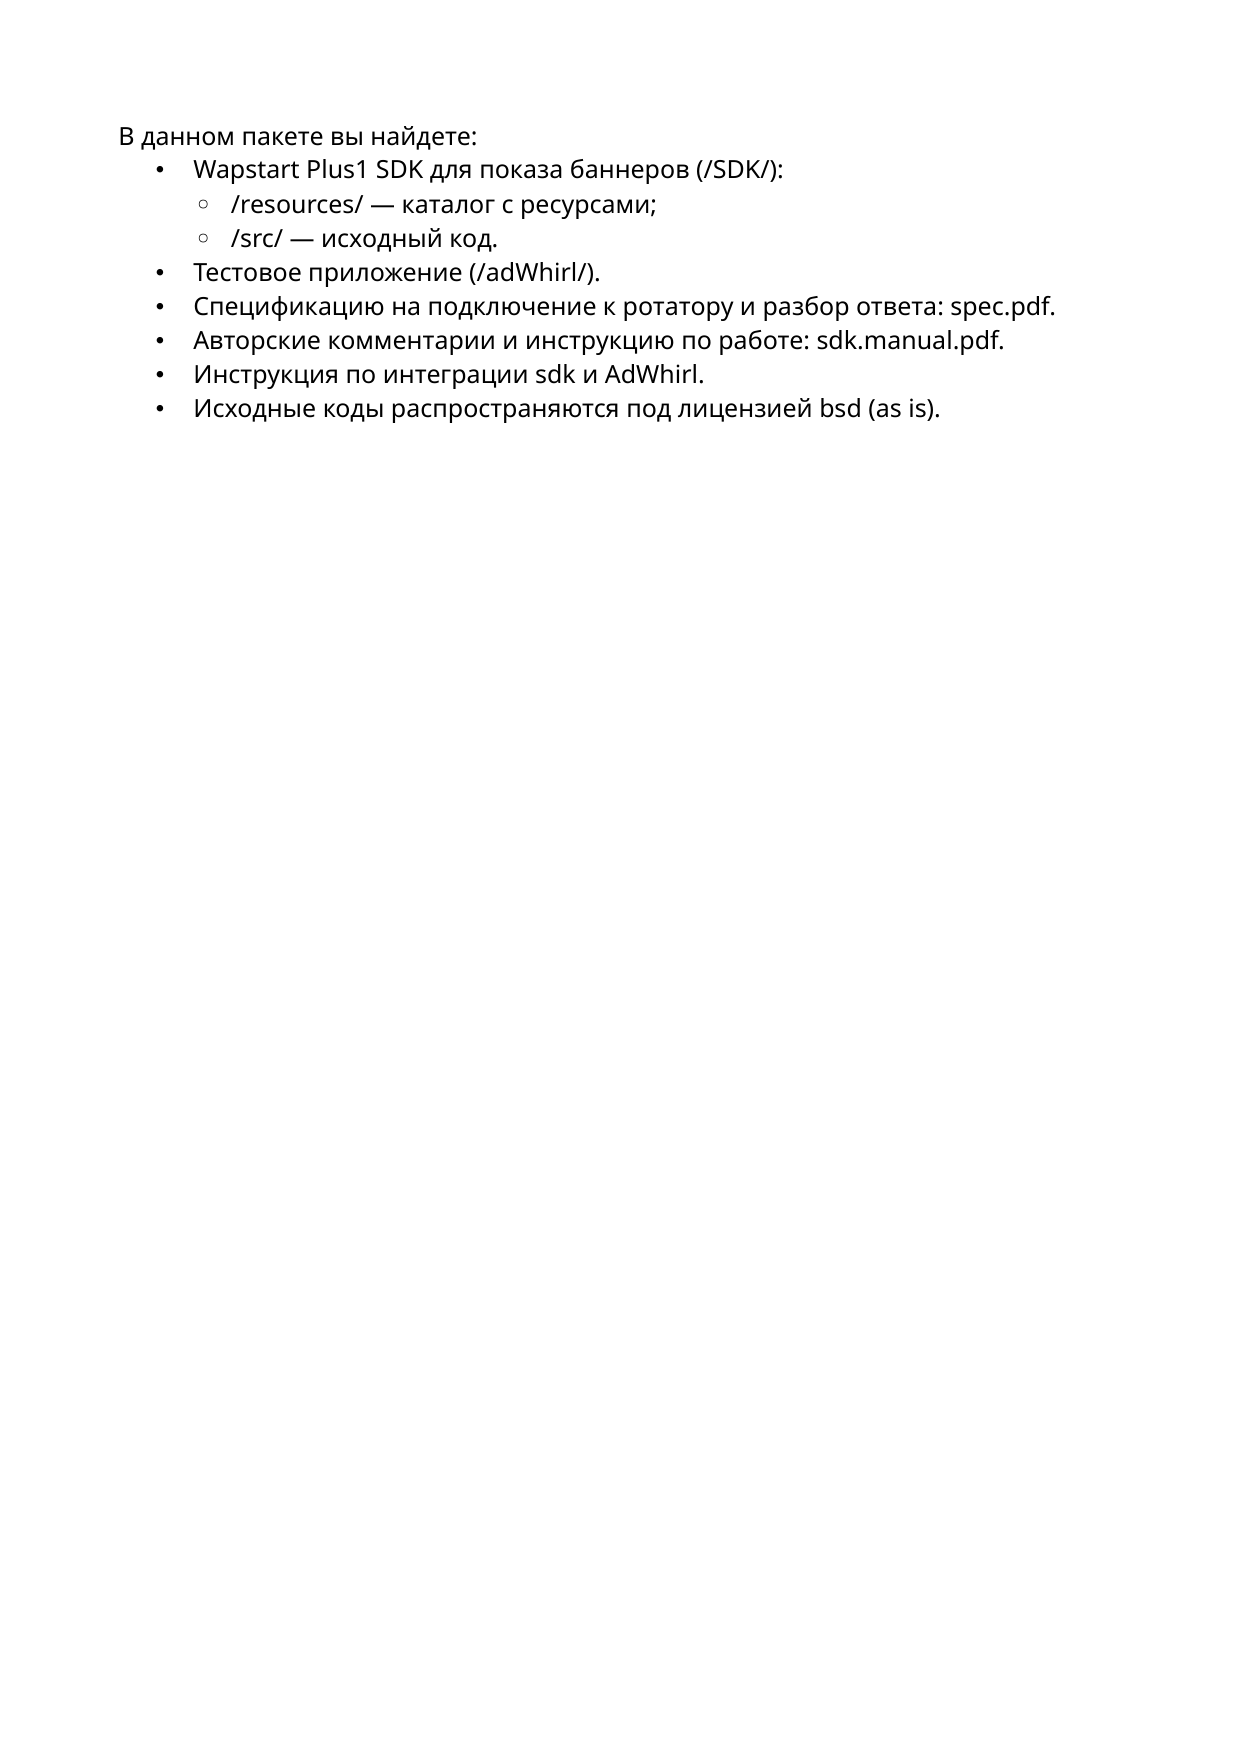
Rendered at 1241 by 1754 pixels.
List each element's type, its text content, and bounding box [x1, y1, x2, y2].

list Исходные коды распространяются под лицензией bsd (as is). [156, 391, 1122, 425]
list /src/ — исходный код. [193, 220, 1122, 254]
text В данном пакете вы найдете: [118, 118, 1122, 152]
list /resources/ — каталог с ресурсами; [193, 186, 1122, 220]
list Спецификацию на подключение к ротатору и разбор ответа: spec.pdf. [156, 288, 1122, 322]
list Тестовое приложение (/adWhirl/). [156, 254, 1122, 288]
list Wapstart Plus1 SDK для показа баннеров (/SDK/): [156, 152, 1122, 186]
list Инструкция по интеграции sdk и AdWhirl. [156, 357, 1122, 391]
list Авторские комментарии и инструкцию по работе: sdk.manual.pdf. [156, 322, 1122, 357]
